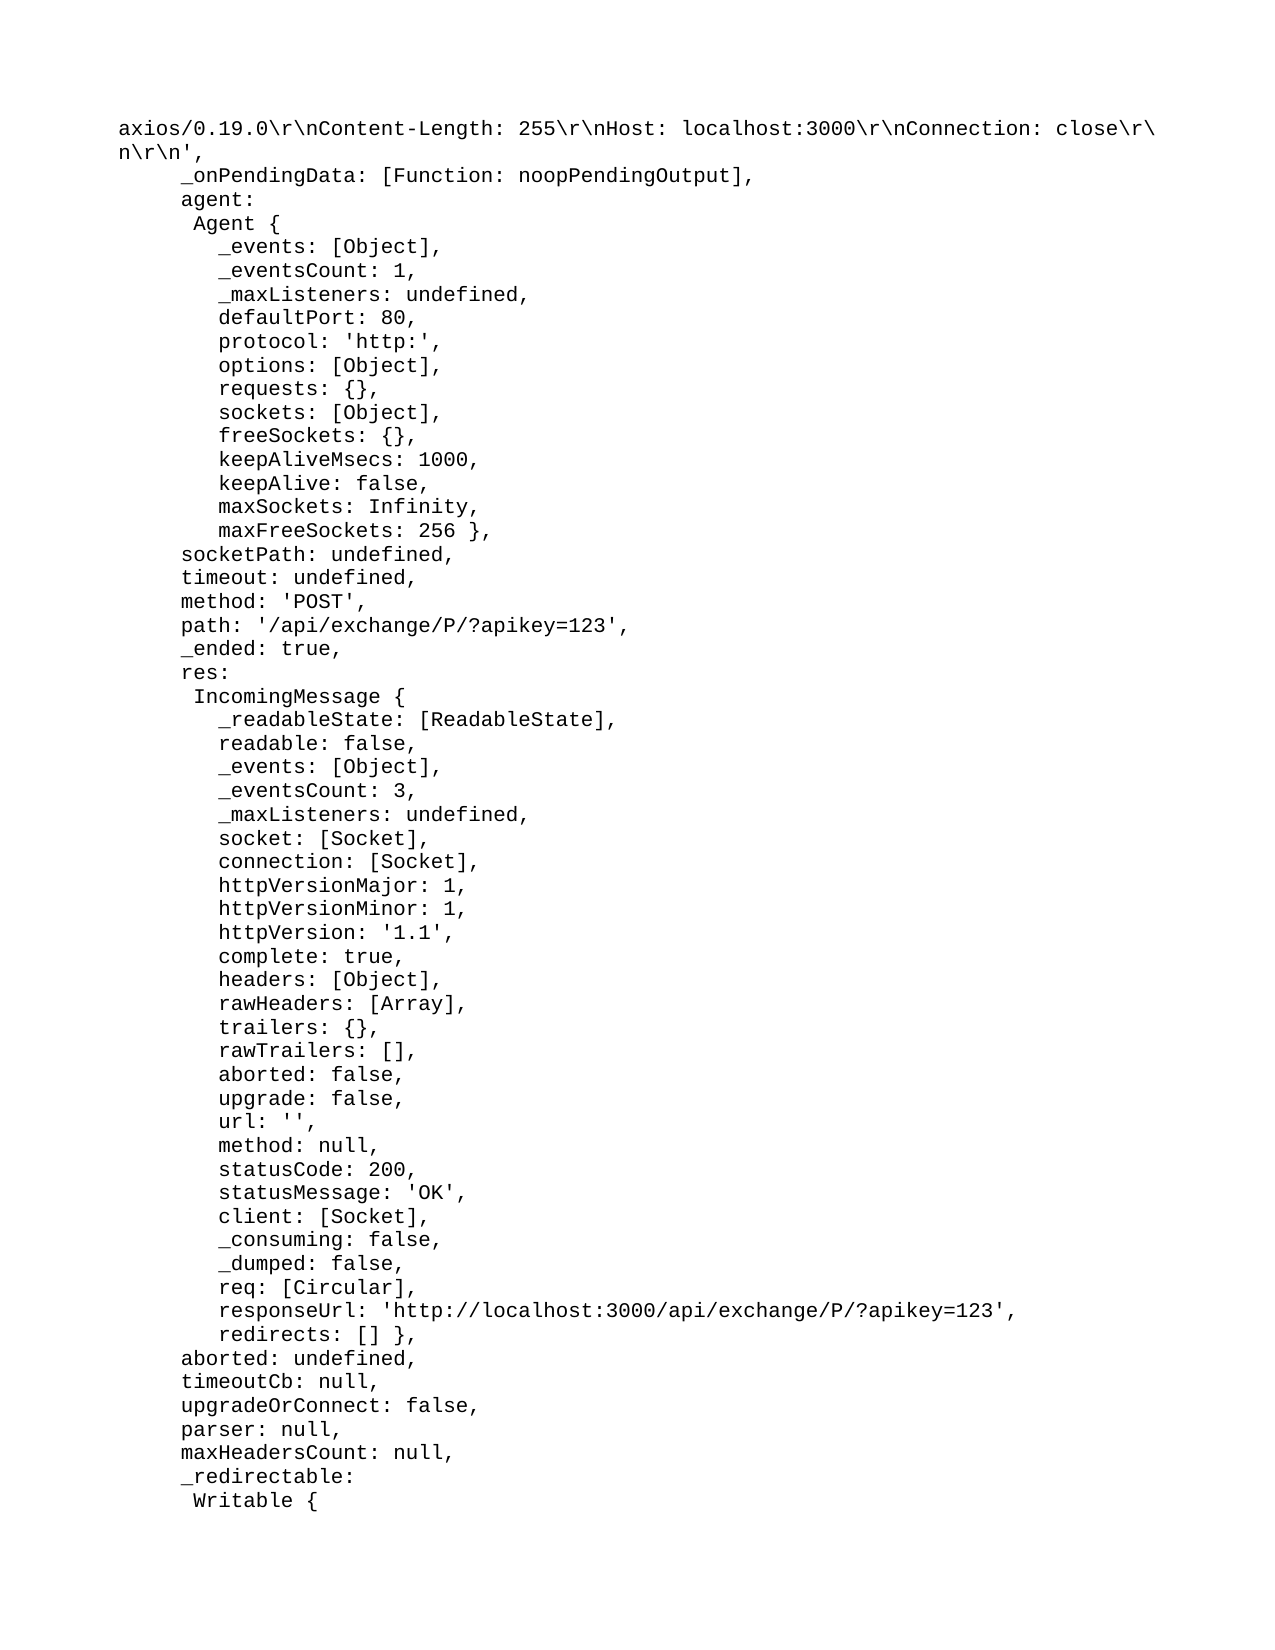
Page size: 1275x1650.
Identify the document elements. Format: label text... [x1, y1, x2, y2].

text client: [Socket], [118, 1206, 1157, 1229]
text _dumped: false, [118, 1253, 1157, 1277]
text complete: true, [118, 946, 1157, 969]
text timeout: undefined, [118, 567, 1157, 591]
text options: [Object], [118, 354, 1157, 378]
text httpVersionMinor: 1, [118, 898, 1157, 922]
text req: [Circular], [118, 1277, 1157, 1300]
text _eventsCount: 1, [118, 260, 1157, 284]
text _events: [Object], [118, 757, 1157, 780]
text upgrade: false, [118, 1088, 1157, 1111]
text method: 'POST', [118, 591, 1157, 615]
text headers: [Object], [118, 969, 1157, 993]
text _maxListeners: undefined, [118, 804, 1157, 827]
text protocol: 'http:', [118, 331, 1157, 354]
text Writable { [118, 1489, 1157, 1513]
text keepAliveMsecs: 1000, [118, 449, 1157, 473]
text maxFreeSockets: 256 }, [118, 520, 1157, 544]
text maxSockets: Infinity, [118, 496, 1157, 520]
text statusCode: 200, [118, 1158, 1157, 1182]
text redirects: [] }, [118, 1324, 1157, 1348]
text httpVersion: '1.1', [118, 922, 1157, 946]
text trailers: {}, [118, 1017, 1157, 1040]
text url: '', [118, 1111, 1157, 1135]
text axios/0.19.0\r\nContent-Length: 255\r\nHost: localhost:3000\r\nConnection: close\r\n\r\n', [118, 118, 1157, 165]
text parser: null, [118, 1419, 1157, 1442]
text responseUrl: 'http://localhost:3000/api/exchange/P/?apikey=123', [118, 1300, 1157, 1324]
text agent: [118, 189, 1157, 213]
text sockets: [Object], [118, 402, 1157, 426]
text httpVersionMajor: 1, [118, 875, 1157, 898]
text _onPendingData: [Function: noopPendingOutput], [118, 165, 1157, 189]
text socketPath: undefined, [118, 544, 1157, 567]
text res: [118, 662, 1157, 686]
text _events: [Object], [118, 236, 1157, 260]
text _readableState: [ReadableState], [118, 709, 1157, 733]
text _redirectable: [118, 1466, 1157, 1489]
text socket: [Socket], [118, 827, 1157, 851]
text method: null, [118, 1135, 1157, 1158]
text connection: [Socket], [118, 851, 1157, 875]
text Agent { [118, 213, 1157, 236]
text _ended: true, [118, 638, 1157, 662]
text freeSockets: {}, [118, 426, 1157, 449]
text path: '/api/exchange/P/?apikey=123', [118, 615, 1157, 638]
text defaultPort: 80, [118, 307, 1157, 331]
text IncomingMessage { [118, 686, 1157, 709]
text rawTrailers: [], [118, 1040, 1157, 1064]
text requests: {}, [118, 378, 1157, 402]
text upgradeOrConnect: false, [118, 1395, 1157, 1419]
text rawHeaders: [Array], [118, 993, 1157, 1017]
text keepAlive: false, [118, 473, 1157, 496]
text maxHeadersCount: null, [118, 1442, 1157, 1466]
text statusMessage: 'OK', [118, 1182, 1157, 1206]
text _eventsCount: 3, [118, 780, 1157, 804]
text _maxListeners: undefined, [118, 284, 1157, 307]
text readable: false, [118, 733, 1157, 757]
text aborted: undefined, [118, 1348, 1157, 1371]
text aborted: false, [118, 1064, 1157, 1088]
text timeoutCb: null, [118, 1371, 1157, 1395]
text _consuming: false, [118, 1229, 1157, 1253]
